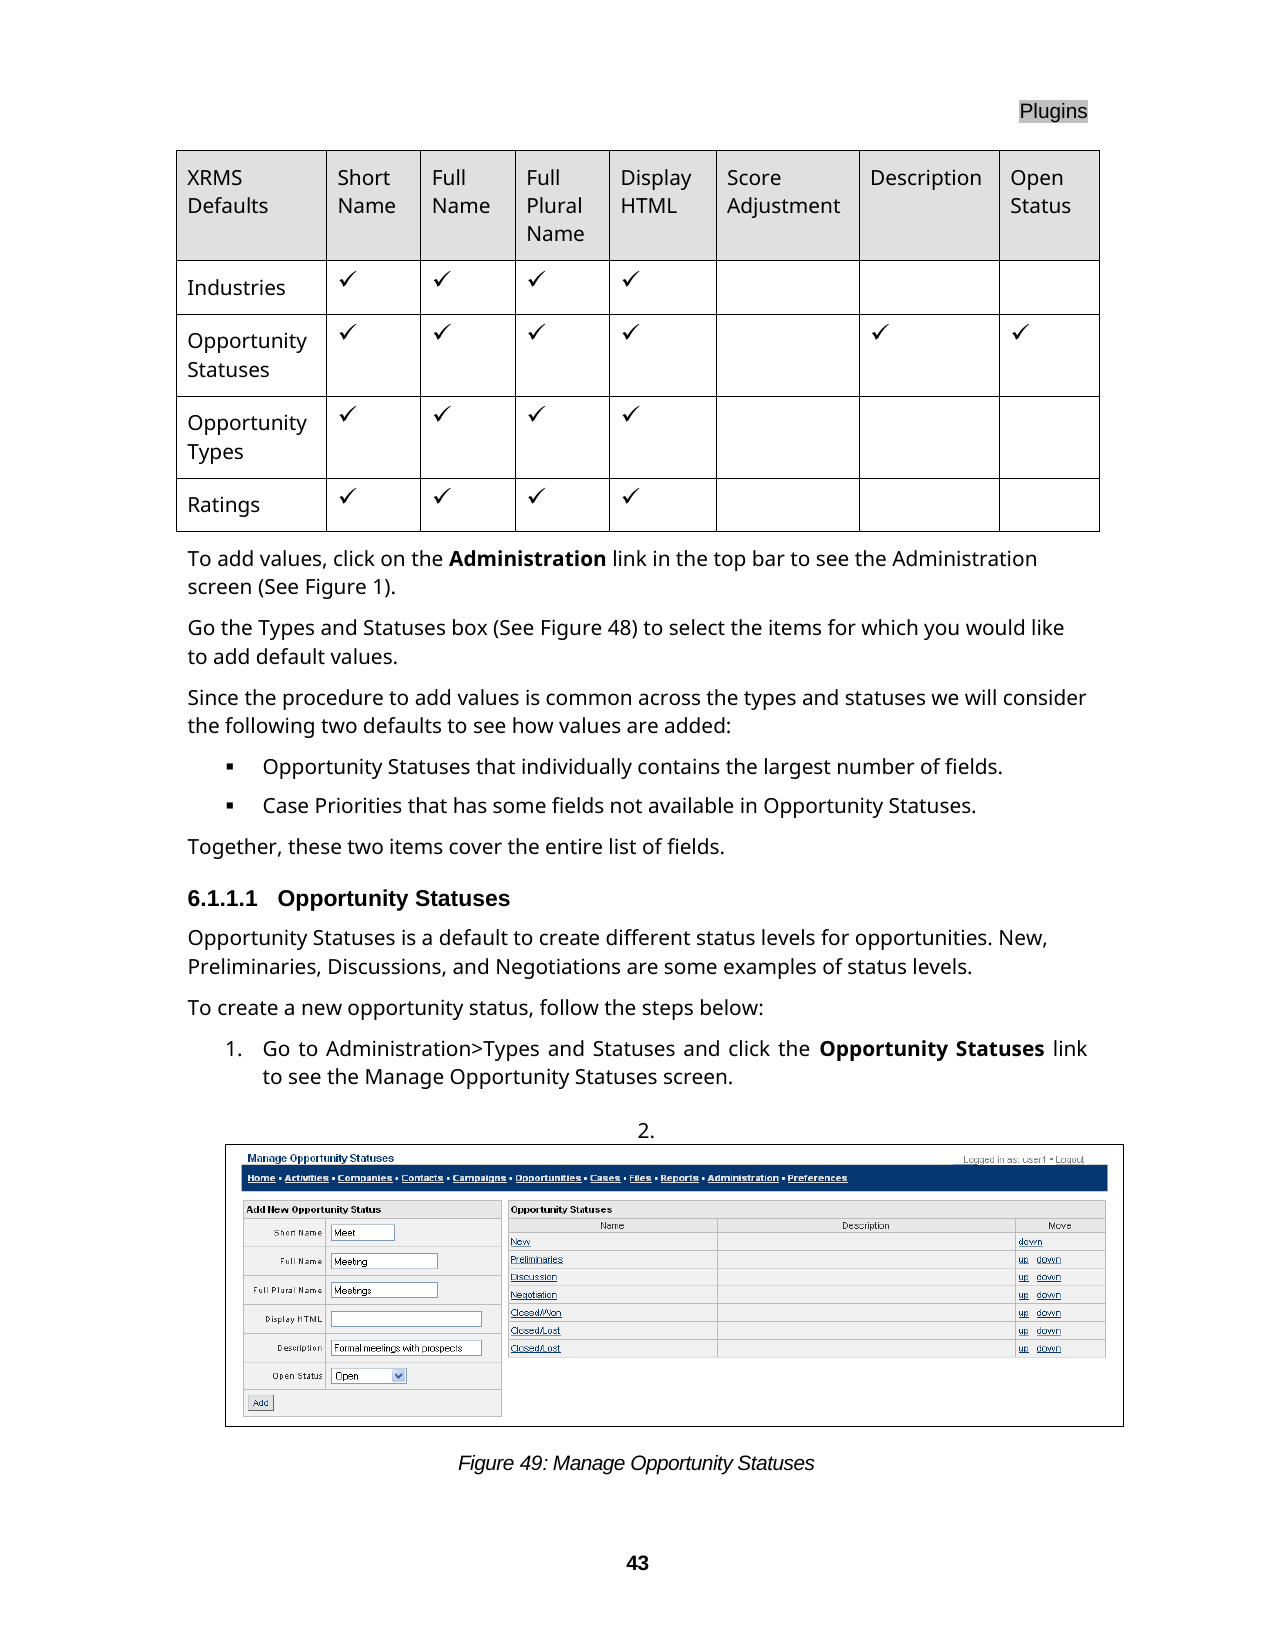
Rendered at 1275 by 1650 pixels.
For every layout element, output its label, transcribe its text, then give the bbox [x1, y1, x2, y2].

table_cell Industries [177, 261, 326, 314]
subtitle Opportunity Statuses [187, 885, 1087, 911]
table_cell  [516, 261, 609, 314]
text Since the procedure to add values is common across the types and statuses we will consider the following two defaults to see how values are added: [187, 683, 1087, 740]
table_cell [1000, 479, 1099, 531]
table_cell  [1000, 315, 1099, 396]
table_cell [860, 479, 999, 531]
table_cell [1000, 397, 1099, 478]
table_cell  [327, 261, 420, 314]
table_cell [717, 397, 859, 478]
text Opportunity Statuses is a default to create different status levels for opportunities. New, Preliminaries, Discussions, and Negotiations are some examples of status levels. [187, 923, 1087, 980]
table_header Full Name [421, 151, 515, 260]
table_cell Opportunity Statuses [177, 315, 326, 396]
text To add values, click on the Administration link in the top bar to see the Administration screen (See Figure 1). [187, 544, 1087, 601]
text Go the Types and Statuses box (See Figure 48) to select the items for which you would like to add default values. [187, 613, 1087, 670]
table_cell  [610, 315, 716, 396]
table_header Score Adjustment [717, 151, 859, 260]
table_header Short Name [327, 151, 420, 260]
table_cell  [421, 397, 515, 478]
list Go to Administration>Types and Statuses and click the Opportunity Statuses link to see the Manage Opportunity Statuses screen. [225, 1034, 1087, 1091]
table_cell  [421, 479, 515, 531]
picture [241, 1153, 1108, 1418]
table_cell [717, 315, 859, 396]
table_cell  [327, 315, 420, 396]
table_cell  [516, 397, 609, 478]
table_header Open Status [1000, 151, 1099, 260]
table_cell  [610, 261, 716, 314]
table_cell [860, 261, 999, 314]
table_cell Ratings [177, 479, 326, 531]
table_cell  [516, 315, 609, 396]
table_cell Opportunity Types [177, 397, 326, 478]
table_cell  [516, 479, 609, 531]
table_cell [1000, 261, 1099, 314]
table_cell [717, 261, 859, 314]
table_cell  [421, 261, 515, 314]
table_header Full Plural Name [516, 151, 609, 260]
table_cell  [610, 397, 716, 478]
list Opportunity Statuses that individually contains the largest number of fields. [225, 752, 1087, 781]
table_header XRMS Defaults [177, 151, 326, 260]
table_cell  [860, 315, 999, 396]
text To create a new opportunity status, follow the steps below: [187, 993, 1087, 1021]
table_cell  [610, 479, 716, 531]
table_cell [860, 397, 999, 478]
list Case Priorities that has some fields not available in Opportunity Statuses. [225, 791, 1087, 819]
text Figure 49: Manage Opportunity Statuses [187, 1452, 1087, 1475]
table_cell  [327, 479, 420, 531]
table_header Display HTML [610, 151, 716, 260]
text Together, these two items cover the entire list of fields. [187, 832, 1087, 860]
table_header Description [860, 151, 999, 260]
table_cell  [421, 315, 515, 396]
table_cell [717, 479, 859, 531]
table_cell  [327, 397, 420, 478]
